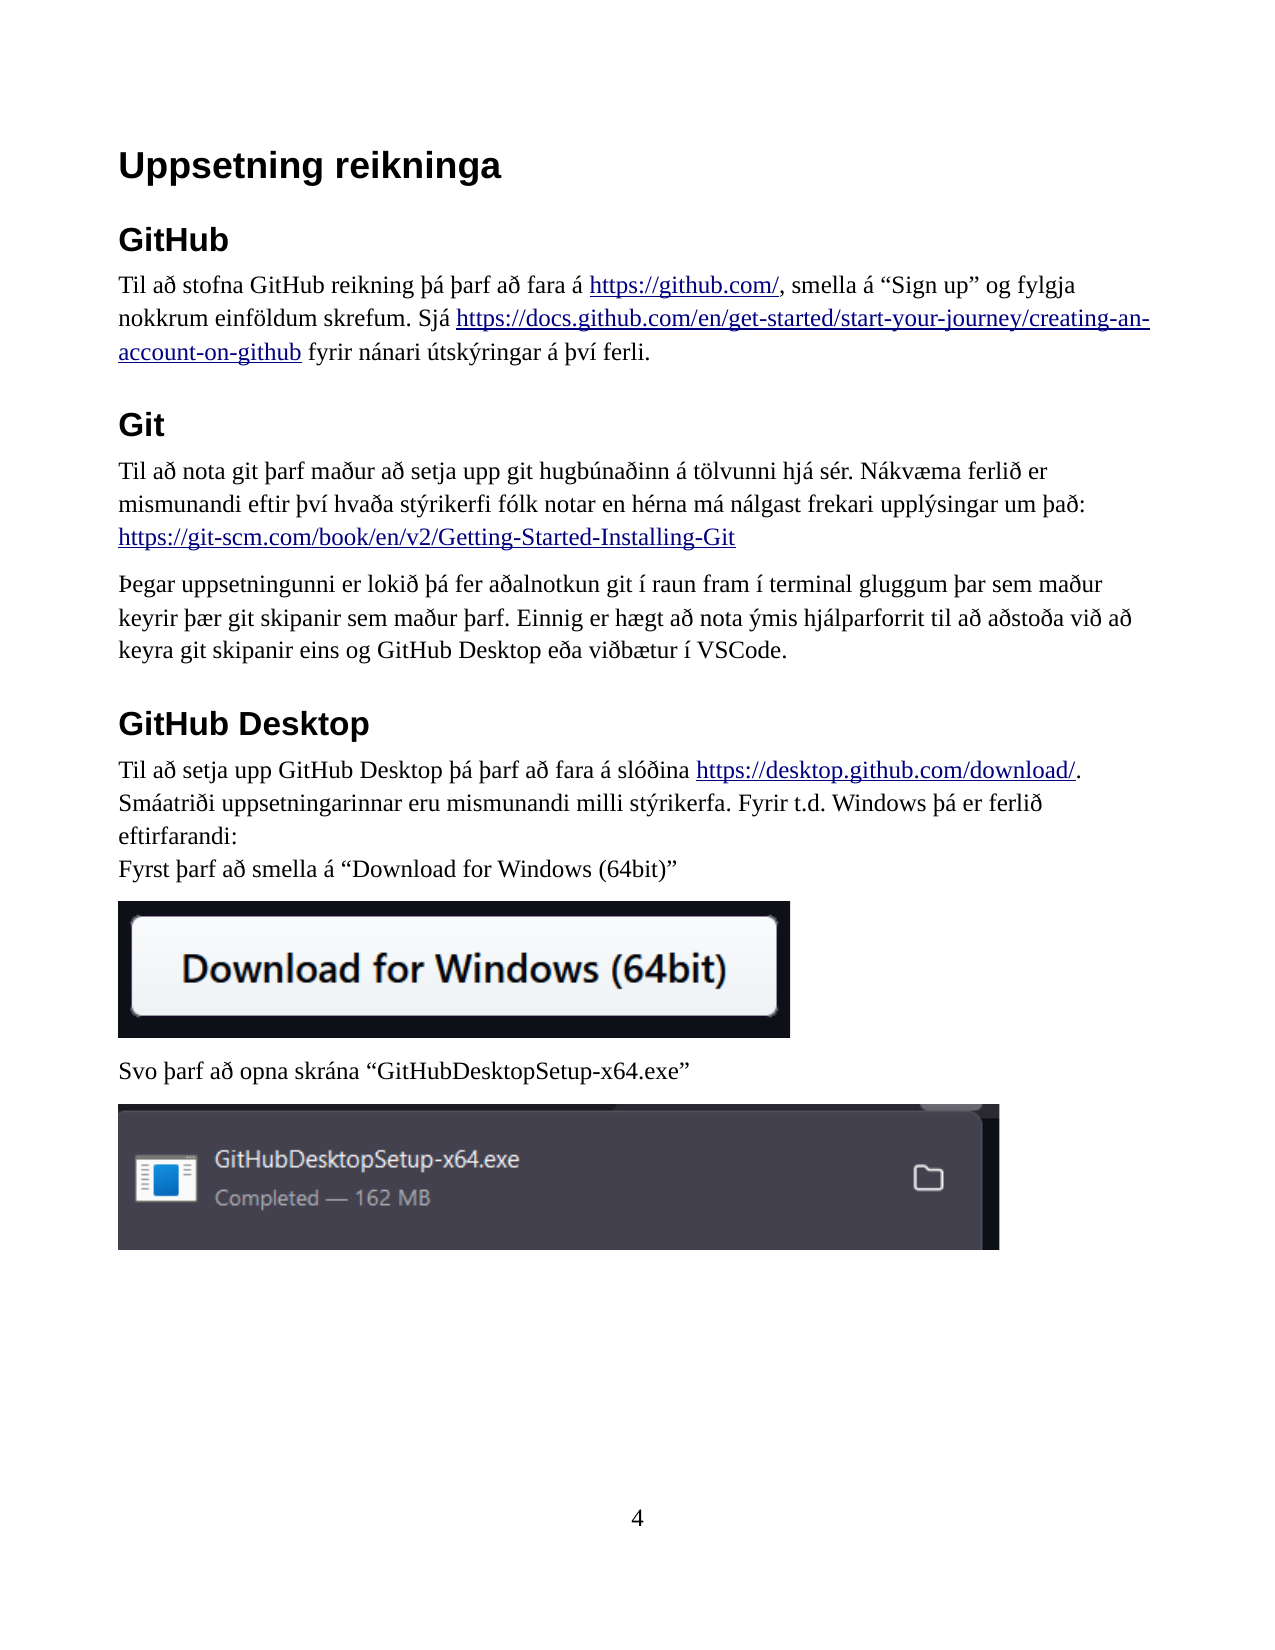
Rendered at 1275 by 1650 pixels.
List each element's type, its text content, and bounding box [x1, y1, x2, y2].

subtitle GitHub [118, 219, 1157, 258]
picture [118, 1104, 1000, 1250]
subtitle Git [118, 405, 1157, 443]
text Svo þarf að opna skrána “GitHubDesktopSetup-x64.exe” [118, 1056, 1157, 1085]
text Til að stofna GitHub reikning þá þarf að fara á https://github.com/, smella á “Sign up” og fylgja nokkrum einföldum skrefum. Sjá https://docs.github.com/en/get-started/start-your-journey/creating-an-account-on-github fyrir nánari útskýringar á því ferli. [118, 271, 1157, 365]
text Til að nota git þarf maður að setja upp git hugbúnaðinn á tölvunni hjá sér. Nákvæma ferlið er mismunandi eftir því hvaða stýrikerfi fólk notar en hérna má nálgast frekari upplýsingar um það: https://git-scm.com/book/en/v2/Getting-Started-Installing-Git [118, 456, 1157, 551]
subtitle Uppsetning reikninga [118, 143, 1157, 186]
picture [118, 901, 790, 1038]
text Þegar uppsetningunni er lokið þá fer aðalnotkun git í raun fram í terminal gluggum þar sem maður keyrir þær git skipanir sem maður þarf. Einnig er hægt að nota ýmis hjálparforrit til að aðstoða við að keyra git skipanir eins og GitHub Desktop eða viðbætur í VSCode. [118, 569, 1157, 664]
subtitle GitHub Desktop [118, 704, 1157, 742]
text Til að setja upp GitHub Desktop þá þarf að fara á slóðina https://desktop.github.com/download/. Smáatriði uppsetningarinnar eru mismunandi milli stýrikerfa. Fyrir t.d. Windows þá er ferlið eftirfarandi: Fyrst þarf að smella á “Download for Windows (64bit)” [118, 755, 1157, 883]
